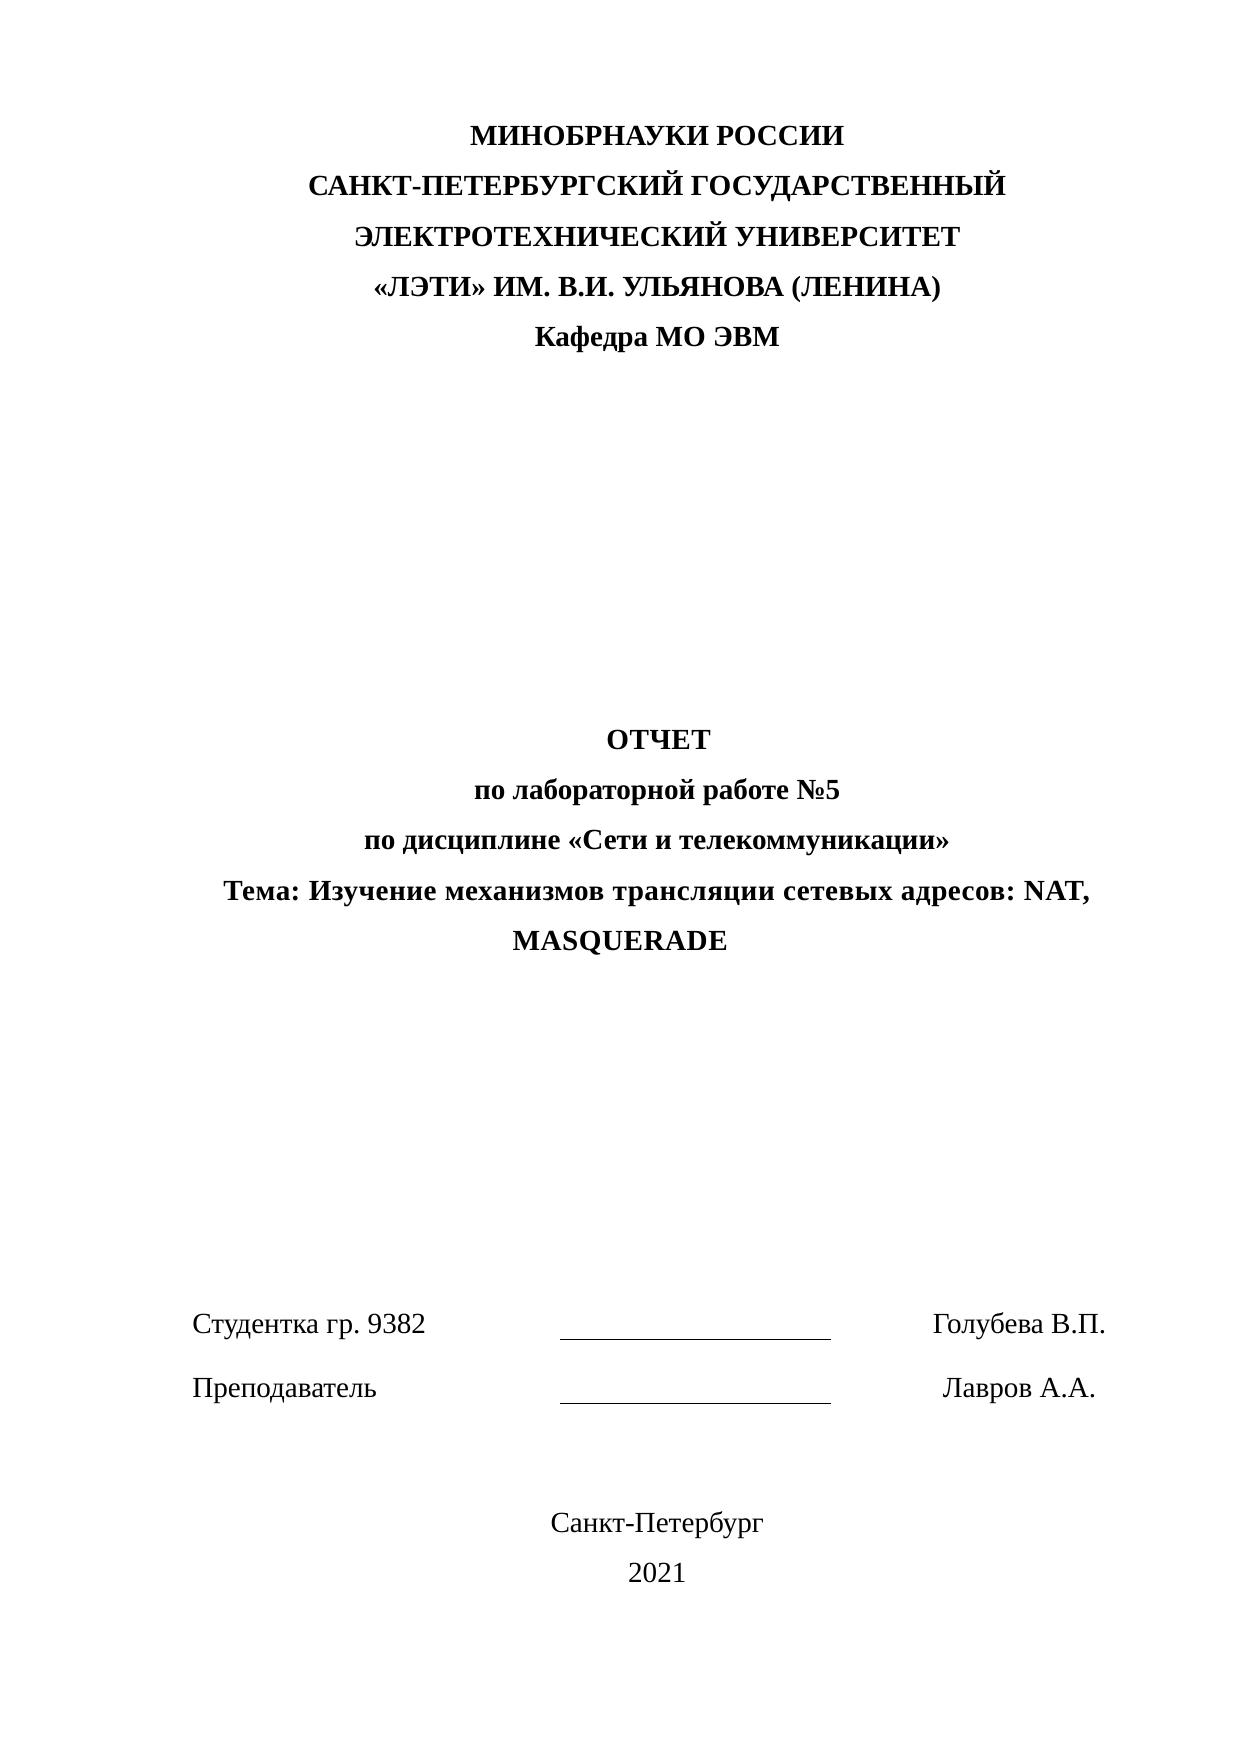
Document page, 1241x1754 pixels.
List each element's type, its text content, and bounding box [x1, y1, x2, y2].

table_header Голубева В.П. [831, 1275, 1133, 1339]
table_cell Лавров А.А. [831, 1339, 1133, 1403]
text Кафедра МО ЭВМ [118, 319, 1122, 353]
text Санкт-Петербургский государственный [118, 168, 1122, 202]
text Санкт-Петербург [118, 1505, 1122, 1538]
text МИНОБРНАУКИ РОССИИ [118, 118, 1122, 152]
text Тема: Изучение механизмов трансляции сетевых адресов: NAT, MASQUERADE [118, 873, 1122, 957]
table_header Студентка гр. 9382 [107, 1275, 560, 1339]
text по дисциплине «Сети и телекоммуникации» [118, 822, 1122, 856]
text по лабораторной работе №5 [118, 772, 1122, 806]
table_header [560, 1275, 831, 1339]
text 2021 [118, 1555, 1122, 1589]
text отчет [118, 722, 1122, 755]
table_cell Преподаватель [107, 1339, 560, 1403]
text «ЛЭТИ» им. В.И. Ульянова (Ленина) [118, 269, 1122, 303]
text электротехнический университет [118, 219, 1122, 252]
table_cell [560, 1340, 831, 1403]
